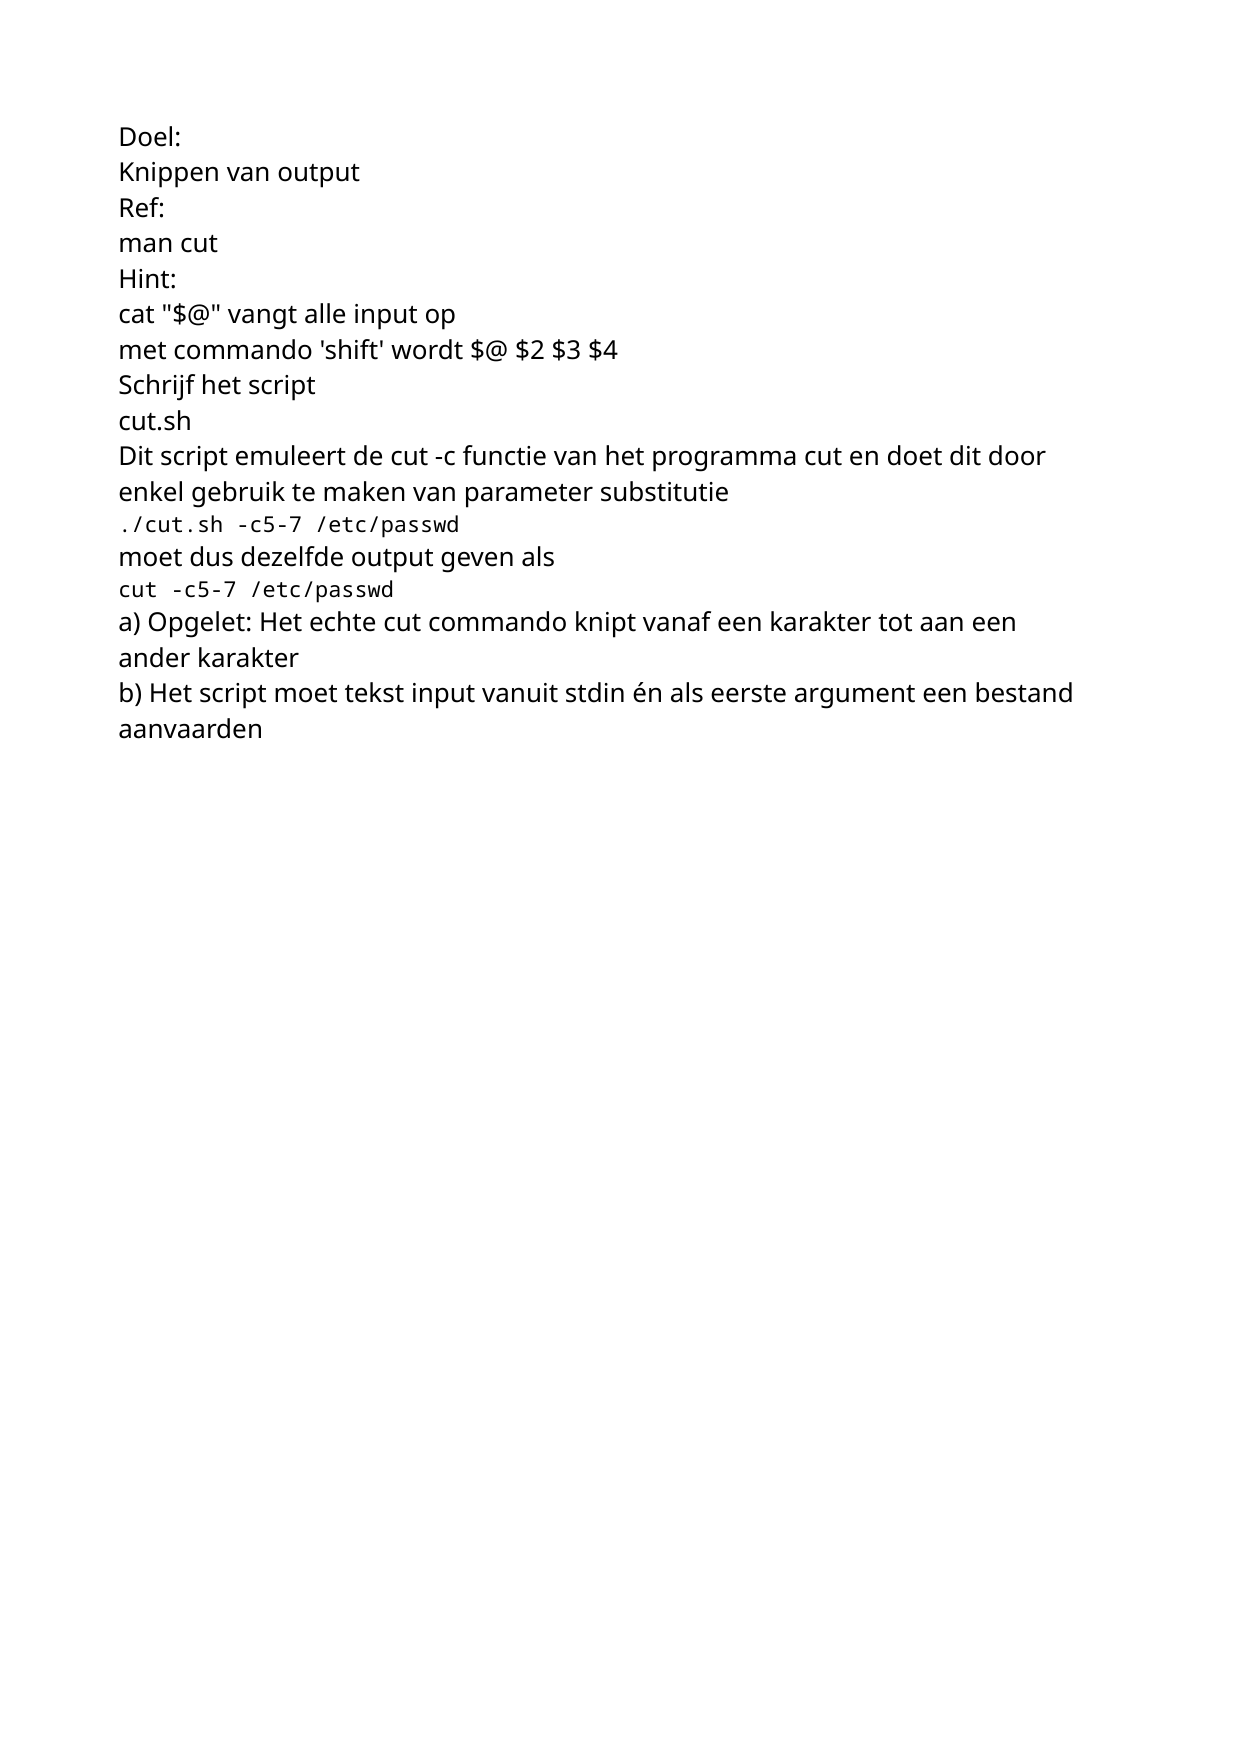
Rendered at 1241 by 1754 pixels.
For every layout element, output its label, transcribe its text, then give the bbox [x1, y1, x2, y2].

text Doel: [118, 118, 1122, 154]
text b) Het script moet tekst input vanuit stdin én als eerste argument een bestand [118, 675, 1122, 711]
text ander karakter [118, 639, 1122, 675]
text cut.sh [118, 402, 1122, 438]
text aanvaarden [118, 711, 1122, 746]
text Dit script emuleert de cut -c functie van het programma cut en doet dit door [118, 438, 1122, 473]
text cut -c5-7 /etc/passwd [118, 574, 1122, 604]
text met commando 'shift' wordt $@ $2 $3 $4 [118, 331, 1122, 367]
text cat "$@" vangt alle input op [118, 296, 1122, 331]
text a) Opgelet: Het echte cut commando knipt vanaf een karakter tot aan een [118, 604, 1122, 639]
text Knippen van output [118, 154, 1122, 189]
text Hint: [118, 260, 1122, 296]
text Ref: [118, 189, 1122, 225]
text Schrijf het script [118, 367, 1122, 402]
text man cut [118, 225, 1122, 260]
text moet dus dezelfde output geven als [118, 539, 1122, 574]
text enkel gebruik te maken van parameter substitutie [118, 473, 1122, 509]
text ./cut.sh -c5-7 /etc/passwd [118, 509, 1122, 539]
